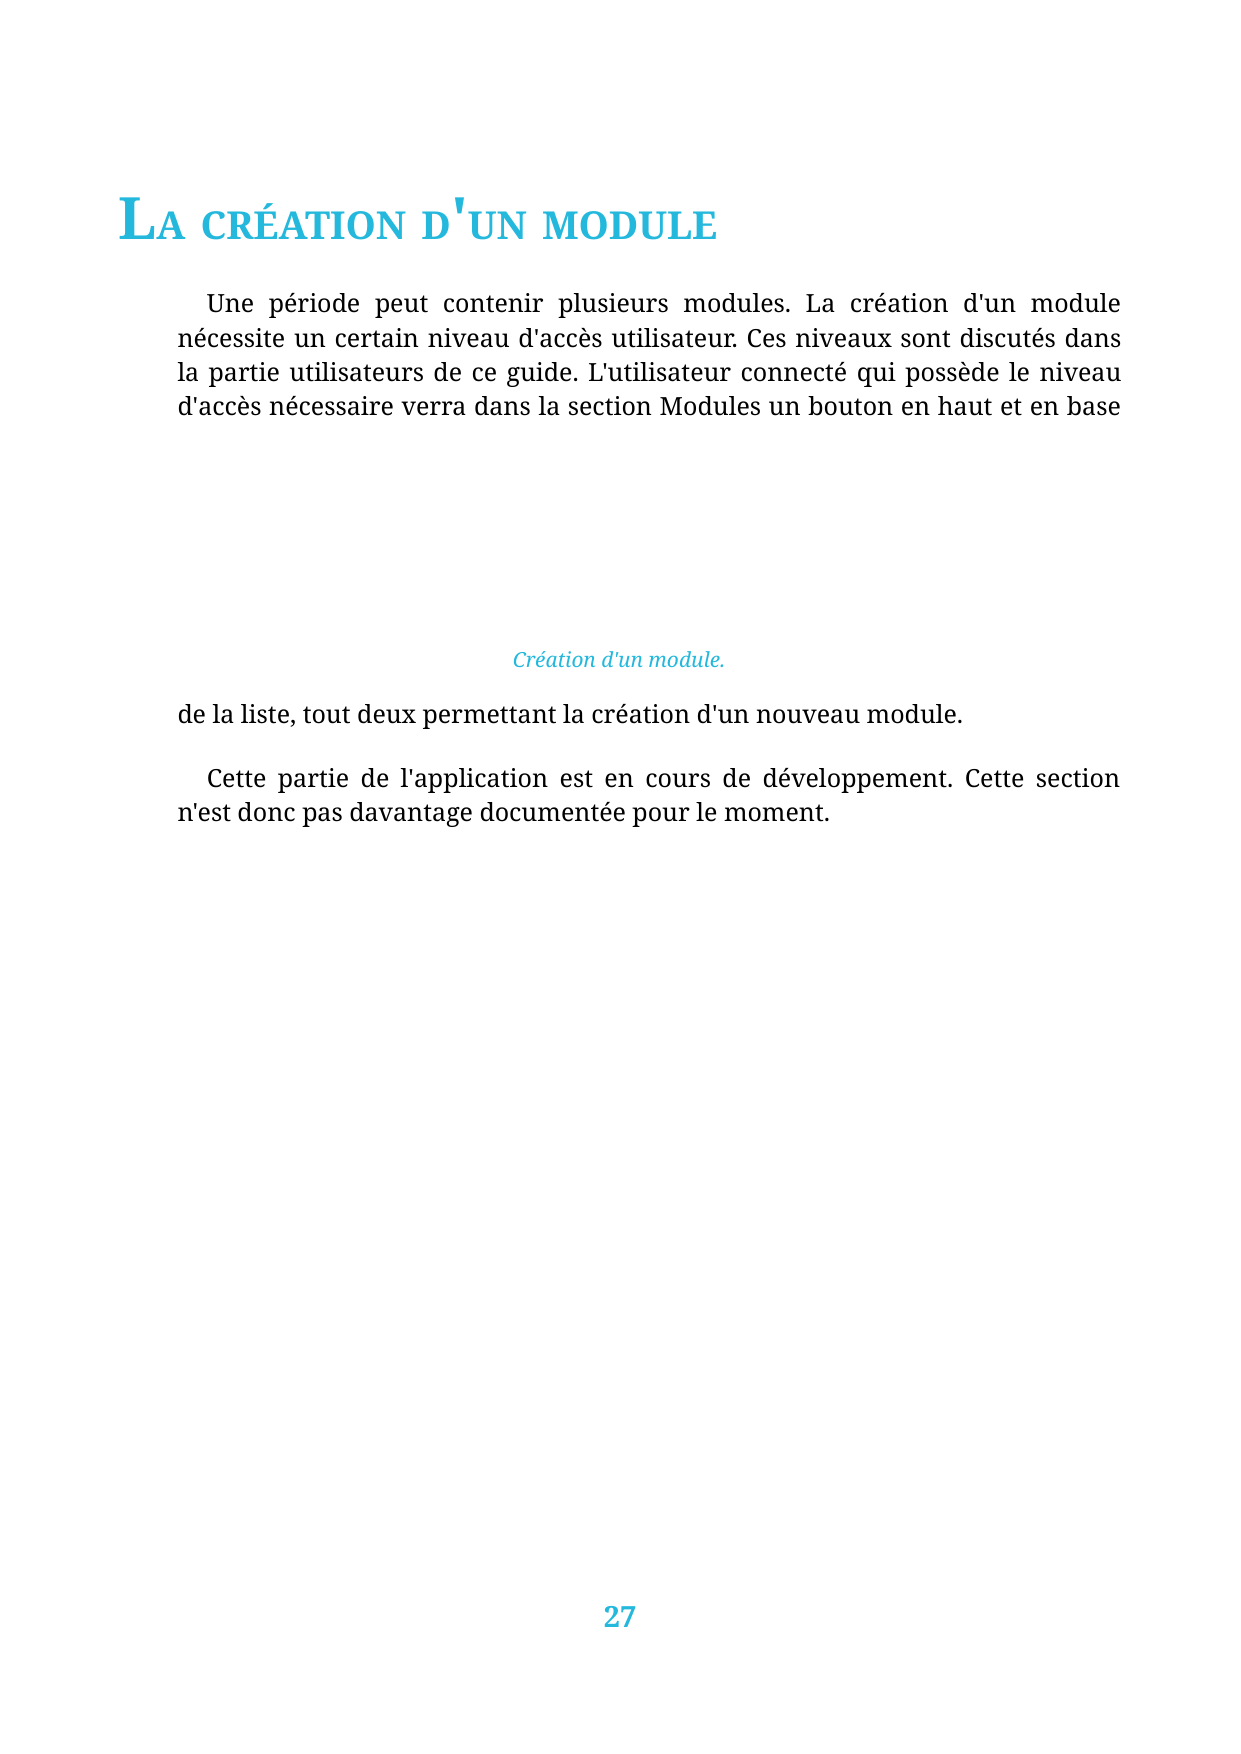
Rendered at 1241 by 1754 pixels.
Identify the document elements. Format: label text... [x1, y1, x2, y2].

text Cette partie de l'application est en cours de développement. Cette section n'est donc pas davantage documentée pour le moment. [177, 760, 1122, 828]
text Une période peut contenir plusieurs modules. La création d'un module nécessite un certain niveau d'accès utilisateur. Ces niveaux sont discutés dans la partie utilisateurs de ce guide. L'utilisateur connecté qui possède le niveau d'accès nécessaire verra dans la section Modules un bouton en haut et en base de la liste, tout deux permettant la création d'un nouveau module. [119, 286, 1122, 731]
text Création d'un module. [119, 441, 1121, 673]
subtitle La création d'un module [118, 177, 1122, 257]
